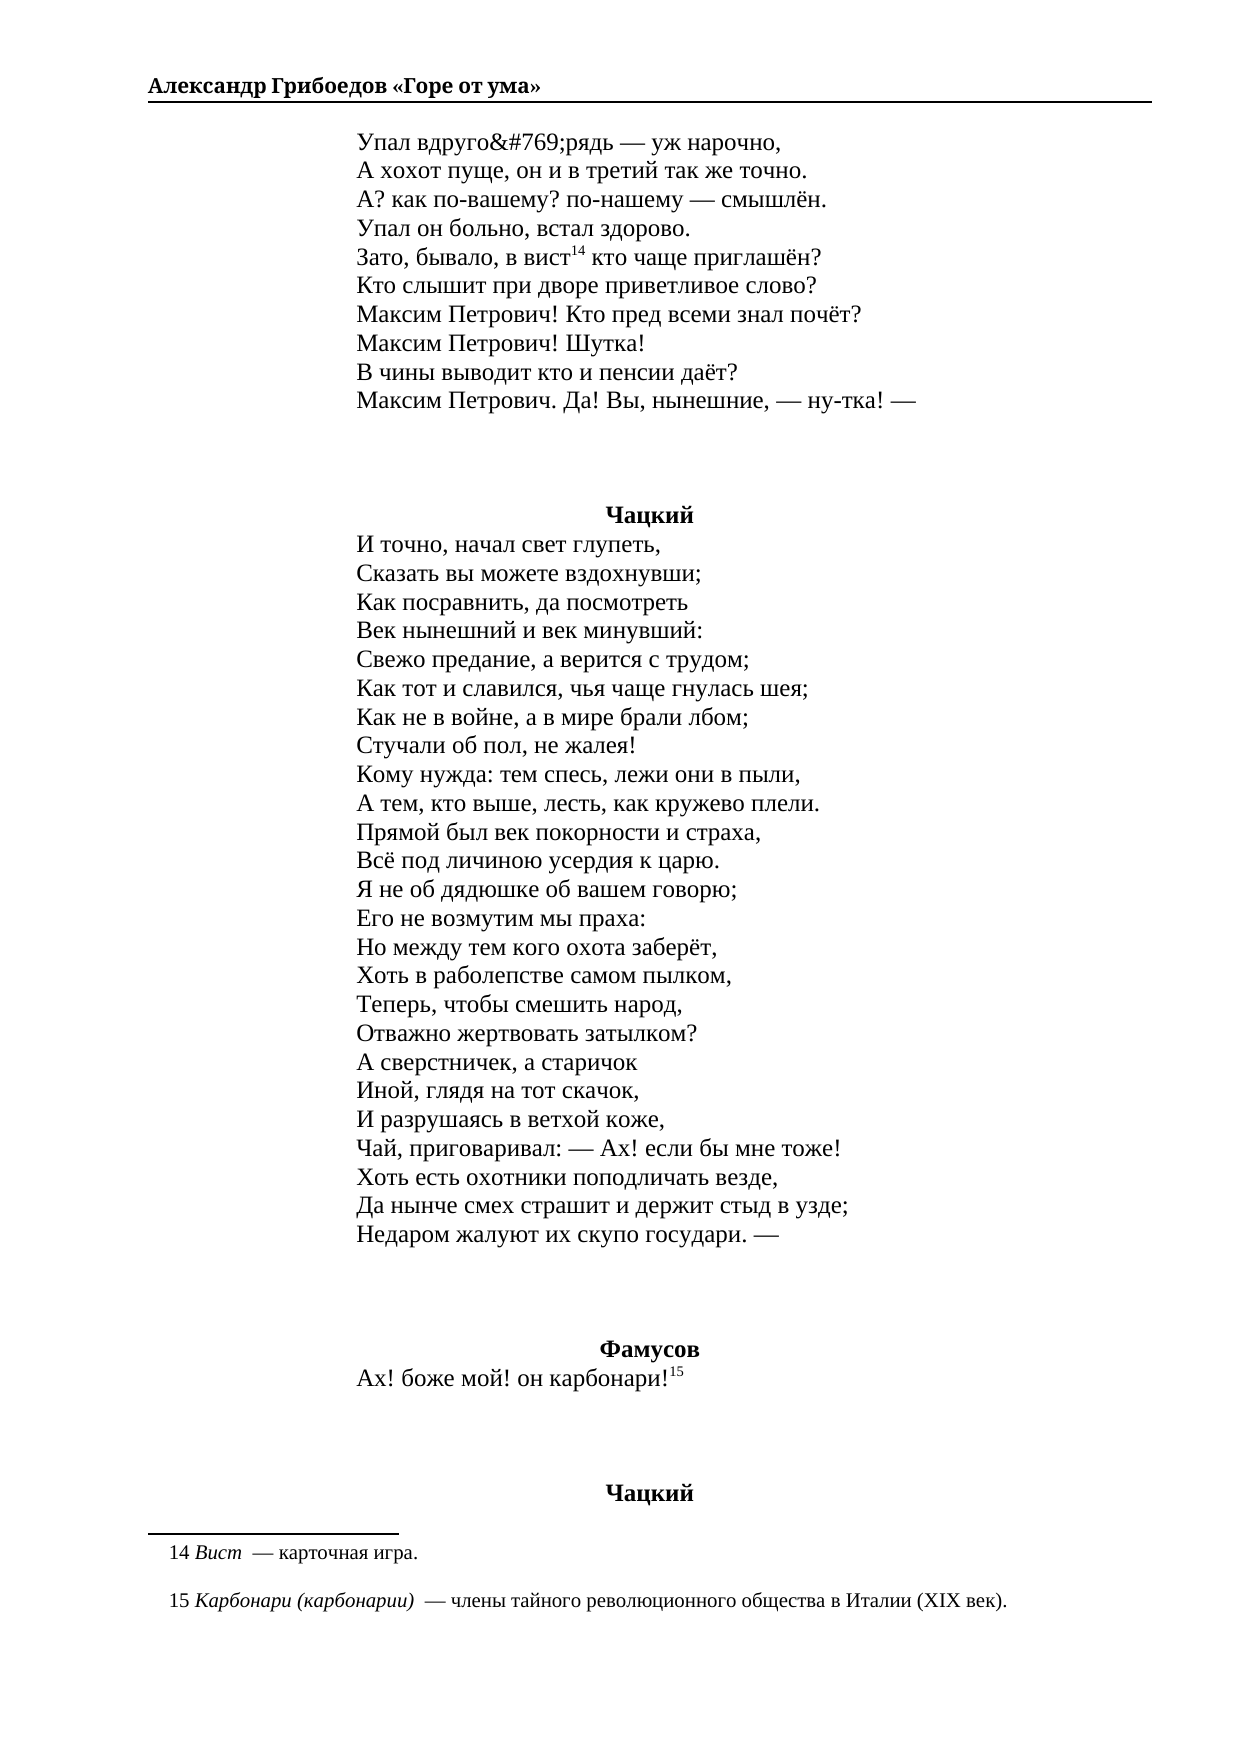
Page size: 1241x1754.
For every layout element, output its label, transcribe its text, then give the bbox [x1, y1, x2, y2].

subtitle Чацкий [148, 500, 1152, 529]
text Век нынешний и век минувший: [356, 615, 1089, 644]
text И точно, начал свет глупеть, [356, 529, 1089, 558]
text Упал он больно, встал здорово. [356, 213, 1089, 242]
text Упал вдруго&#769;рядь — уж нарочно, [356, 127, 1089, 155]
subtitle Фамусов [148, 1334, 1152, 1363]
text Кому нужда: тем спесь, лежи они в пыли, [356, 759, 1089, 788]
text Теперь, чтобы смешить народ, [356, 989, 1089, 1018]
text Хоть в раболепстве самом пылком, [356, 960, 1089, 989]
text Чай, приговаривал: — Ах! если бы мне тоже! [356, 1133, 1089, 1162]
text Иной, глядя на тот скачок, [356, 1075, 1089, 1104]
text А? как по-вашему? по-нашему — смышлён. [356, 184, 1089, 213]
text Да нынче смех страшит и держит стыд в узде; [356, 1190, 1089, 1219]
text Недаром жалуют их скупо государи. — [356, 1219, 1089, 1248]
text Кто слышит при дворе приветливое слово? [356, 270, 1089, 299]
subtitle Чацкий [148, 1478, 1152, 1507]
text Вист — карточная игра. [148, 1539, 1152, 1564]
text И разрушаясь в ветхой коже, [356, 1104, 1089, 1133]
text Хоть есть охотники поподличать везде, [356, 1162, 1089, 1190]
text Карбонари (карбонарии) — члены тайного революционного общества в Италии (XIX век). [148, 1588, 1152, 1612]
text Стучали об пол, не жалея! [356, 730, 1089, 759]
text Я не об дядюшке об вашем говорю; [356, 874, 1089, 903]
text Свежо предание, а верится с трудом; [356, 644, 1089, 673]
text Зато, бывало, в вист кто чаще приглашён? [356, 242, 1089, 270]
text А хохот пуще, он и в третий так же точно. [356, 155, 1089, 184]
text Сказать вы можете вздохнувши; [356, 558, 1089, 587]
text В чины выводит кто и пенсии даёт? [356, 357, 1089, 385]
text Максим Петрович! Шутка! [356, 328, 1089, 357]
text Его не возмутим мы праха: [356, 903, 1089, 932]
text Прямой был век покорности и страха, [356, 817, 1089, 845]
text Максим Петрович! Кто пред всеми знал почёт? [356, 299, 1089, 328]
text Максим Петрович. Да! Вы, нынешние, — ну-тка! — [356, 385, 1089, 414]
text Отважно жертвовать затылком? [356, 1018, 1089, 1047]
text Как посравнить, да посмотреть [356, 587, 1089, 615]
text Как тот и славился, чья чаще гнулась шея; [356, 673, 1089, 702]
text А тем, кто выше, лесть, как кружево плели. [356, 788, 1089, 817]
text Всё под личиною усердия к царю. [356, 845, 1089, 874]
text А сверстничек, а старичок [356, 1047, 1089, 1075]
text Но между тем кого охота заберёт, [356, 932, 1089, 960]
text Ах! боже мой! он карбонари! [356, 1363, 1089, 1392]
text Как не в войне, а в мире брали лбом; [356, 702, 1089, 730]
